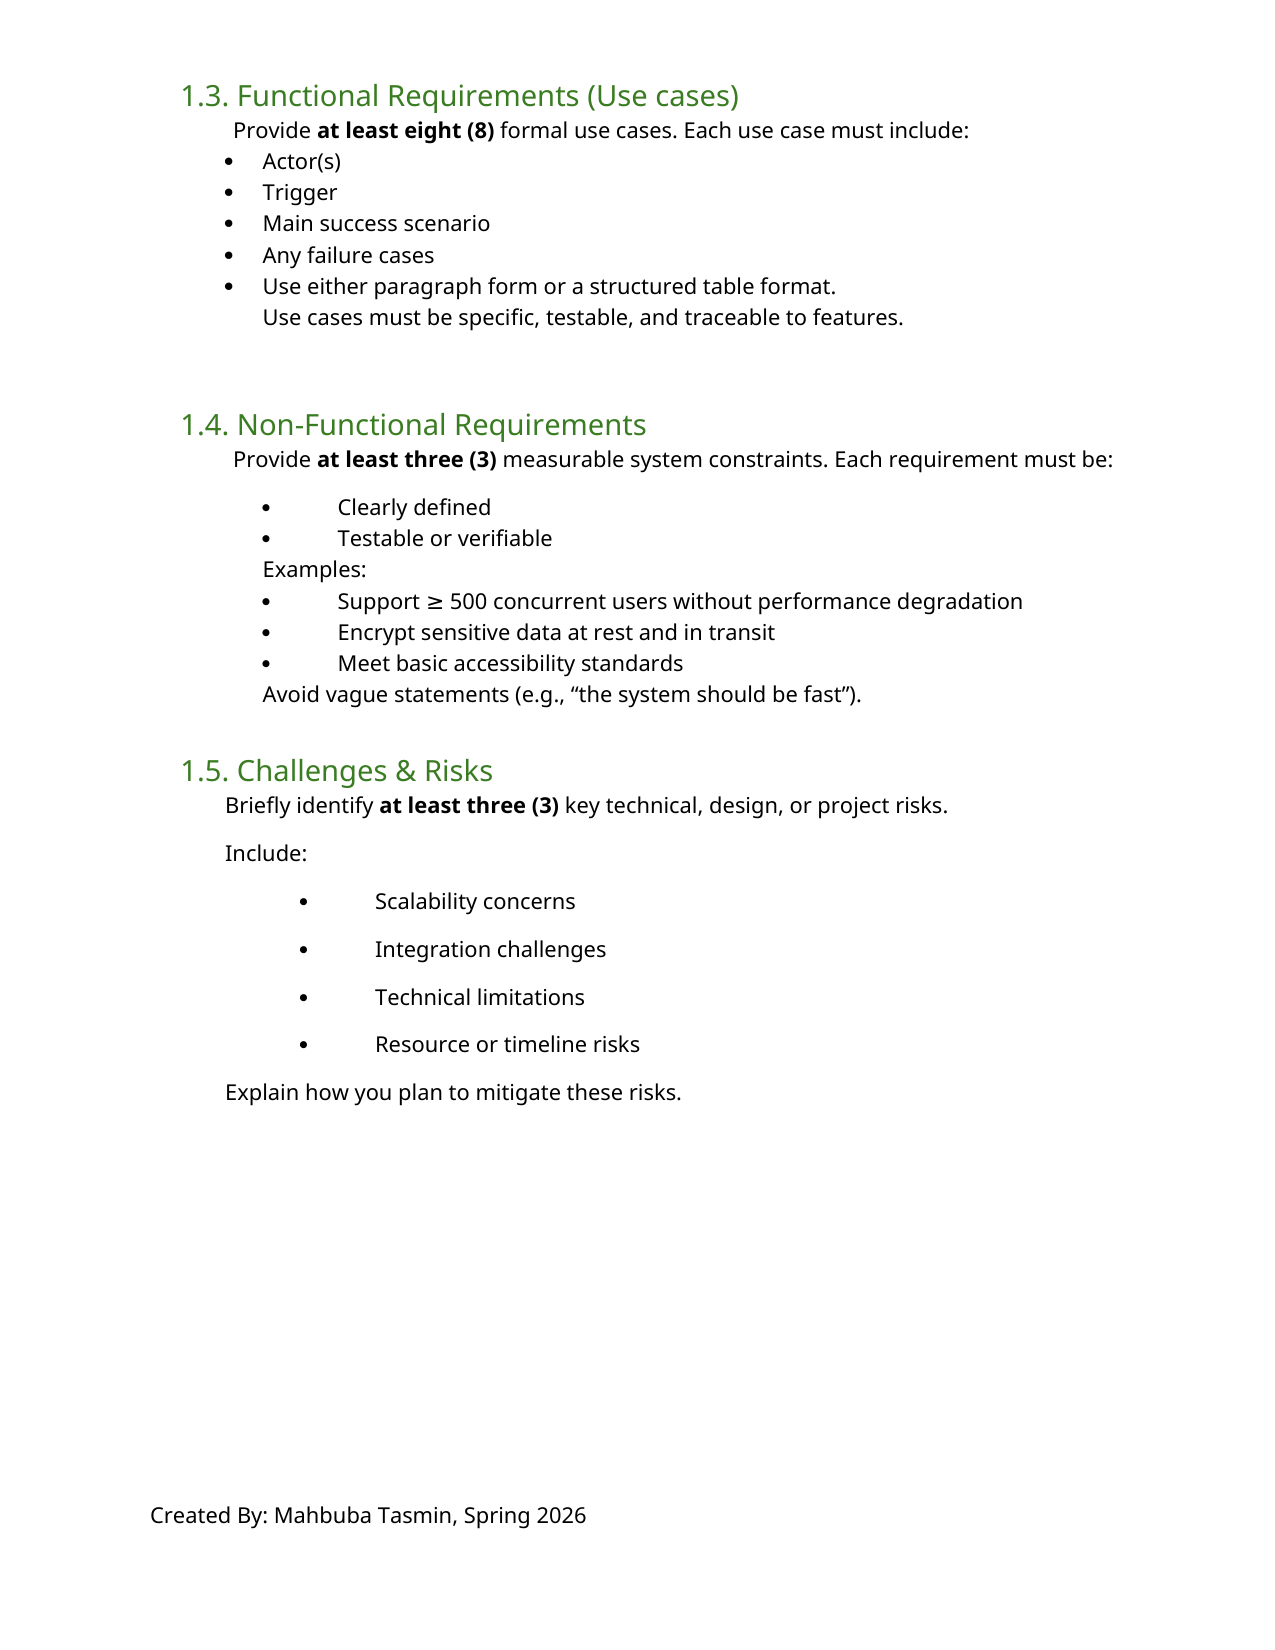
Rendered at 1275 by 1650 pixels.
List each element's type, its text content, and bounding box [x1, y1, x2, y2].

text Provide at least three (3) measurable system constraints. Each requirement must be: [187, 444, 1125, 474]
list Scalability concerns [300, 886, 1125, 916]
list Encrypt sensitive data at rest and in transit [262, 617, 1125, 647]
list Testable or verifiable [262, 523, 1125, 553]
list Main success scenario [225, 208, 1125, 238]
list Actor(s) [225, 146, 1125, 176]
list Technical limitations [300, 982, 1125, 1011]
list Meet basic accessibility standards [262, 648, 1125, 678]
list Clearly defined [262, 492, 1125, 522]
list Support ≥ 500 concurrent users without performance degradation [262, 586, 1125, 615]
text Provide at least eight (8) formal use cases. Each use case must include: [187, 115, 1125, 144]
list Trigger [225, 177, 1125, 207]
text Explain how you plan to mitigate these risks. [225, 1077, 1125, 1107]
text Include: [225, 838, 1125, 868]
subtitle 1.5. Challenges & Risks [150, 750, 1125, 790]
text Examples: [262, 554, 1125, 584]
list Integration challenges [300, 934, 1125, 963]
subtitle 1.4. Non-Functional Requirements [150, 404, 1125, 444]
list Any failure cases [225, 240, 1125, 269]
list Use either paragraph form or a structured table format. Use cases must be specific, testable, and traceable to features. [225, 271, 1125, 332]
subtitle 1.3. Functional Requirements (Use cases) [150, 75, 1125, 115]
text Briefly identify at least three (3) key technical, design, or project risks. [225, 790, 1125, 820]
list Resource or timeline risks [300, 1029, 1125, 1059]
text Avoid vague statements (e.g., “the system should be fast”). [262, 679, 1125, 709]
